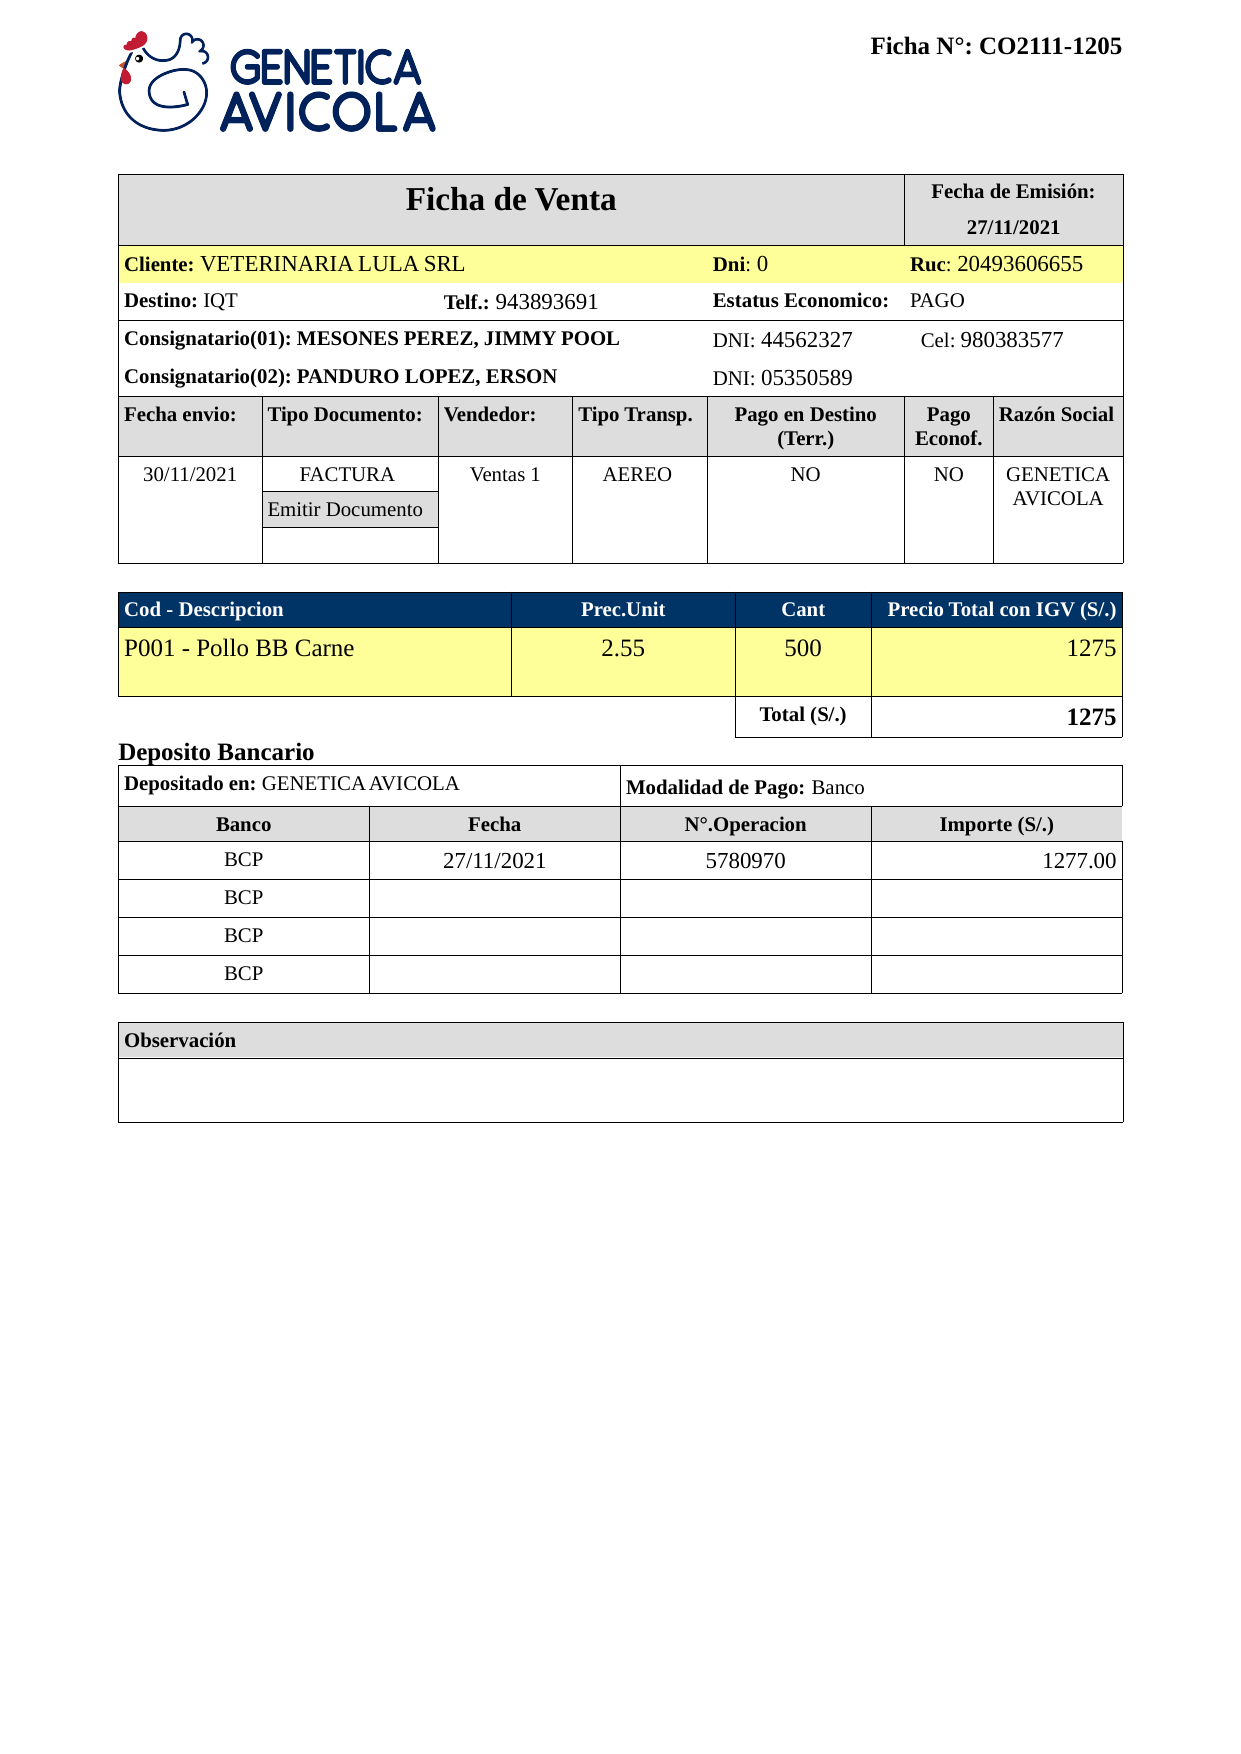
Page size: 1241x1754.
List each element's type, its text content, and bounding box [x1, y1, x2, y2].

table_cell Destino: IQT [119, 283, 438, 320]
table_cell NO [905, 457, 993, 563]
table_cell [511, 697, 735, 737]
table_cell Pago Econof. [905, 397, 993, 456]
table_cell BCP [119, 842, 369, 879]
table_cell Consignatario(01): MESONES PEREZ, JIMMY POOL [119, 321, 707, 358]
table_cell Estatus Economico: [707, 283, 904, 320]
table_cell 1275 [872, 628, 1122, 696]
table_header Depositado en: GENETICA AVICOLA [119, 766, 620, 806]
table_cell DNI: 44562327 [707, 321, 915, 358]
table_cell NO [708, 457, 904, 563]
table_header Observación [119, 1023, 1123, 1057]
table_cell Ventas 1 [439, 457, 572, 563]
table_cell Consignatario(02): PANDURO LOPEZ, ERSON [119, 358, 707, 396]
table_cell Tipo Documento: [263, 397, 438, 456]
table_cell Emitir Documento [263, 492, 438, 527]
table_cell P001 - Pollo BB Carne [119, 628, 511, 696]
table_cell [621, 956, 871, 993]
table_header Precio Total con IGV (S/.) [872, 593, 1122, 627]
table_cell N°.Operacion [621, 807, 871, 841]
table_cell [118, 697, 511, 737]
table_cell Ruc: 20493606655 [904, 246, 1123, 283]
table_cell PAGO [904, 283, 1123, 320]
table_cell [370, 918, 620, 955]
table_cell [872, 880, 1122, 917]
table_cell [872, 918, 1122, 955]
table_header Cant [736, 593, 871, 627]
table_cell Fecha envio: [119, 397, 262, 456]
table_cell [370, 880, 620, 917]
table_cell 2.55 [512, 628, 735, 696]
table_cell Telf.: 943893691 [438, 283, 707, 320]
table_cell 1275 [872, 697, 1122, 737]
table_cell 27/11/2021 [370, 842, 620, 879]
table_cell [119, 1059, 1123, 1122]
table_cell GENETICA AVICOLA [994, 457, 1123, 563]
table_cell 27/11/2021 [905, 209, 1123, 245]
table_cell 5780970 [621, 842, 871, 879]
table_cell AEREO [573, 457, 707, 563]
table_cell Cel: 980383577 [915, 321, 1123, 358]
text Deposito Bancario [118, 737, 1122, 765]
table_cell Pago en Destino (Terr.) [708, 397, 904, 456]
table_cell [370, 956, 620, 993]
table_cell Cliente: VETERINARIA LULA SRL [119, 246, 707, 283]
table_cell Fecha [370, 807, 620, 841]
table_cell Tipo Transp. [573, 397, 707, 456]
table_cell Dni: 0 [707, 246, 904, 283]
table_cell Banco [119, 807, 369, 841]
table_cell Vendedor: [439, 397, 572, 456]
table_cell BCP [119, 956, 369, 993]
table_cell Total (S/.) [736, 697, 871, 737]
table_cell FACTURA [263, 457, 438, 491]
table_cell [263, 528, 438, 563]
table_header Prec.Unit [512, 593, 735, 627]
table_cell BCP [119, 918, 369, 955]
table_header Modalidad de Pago: Banco [621, 766, 1122, 806]
table_header Ficha de Venta [119, 175, 904, 245]
table_cell [621, 880, 871, 917]
table_cell Razón Social [994, 397, 1123, 456]
table_cell Importe (S/.) [872, 807, 1122, 841]
table_cell 1277.00 [872, 842, 1122, 879]
table_header Fecha de Emisión: [905, 175, 1123, 209]
table_cell BCP [119, 880, 369, 917]
table_cell 30/11/2021 [119, 457, 262, 563]
table_cell 500 [736, 628, 871, 696]
table_cell [872, 956, 1122, 993]
table_header Cod - Descripcion [119, 593, 511, 627]
picture [118, 31, 436, 132]
table_cell [621, 918, 871, 955]
table_cell DNI: 05350589 [707, 358, 1123, 396]
